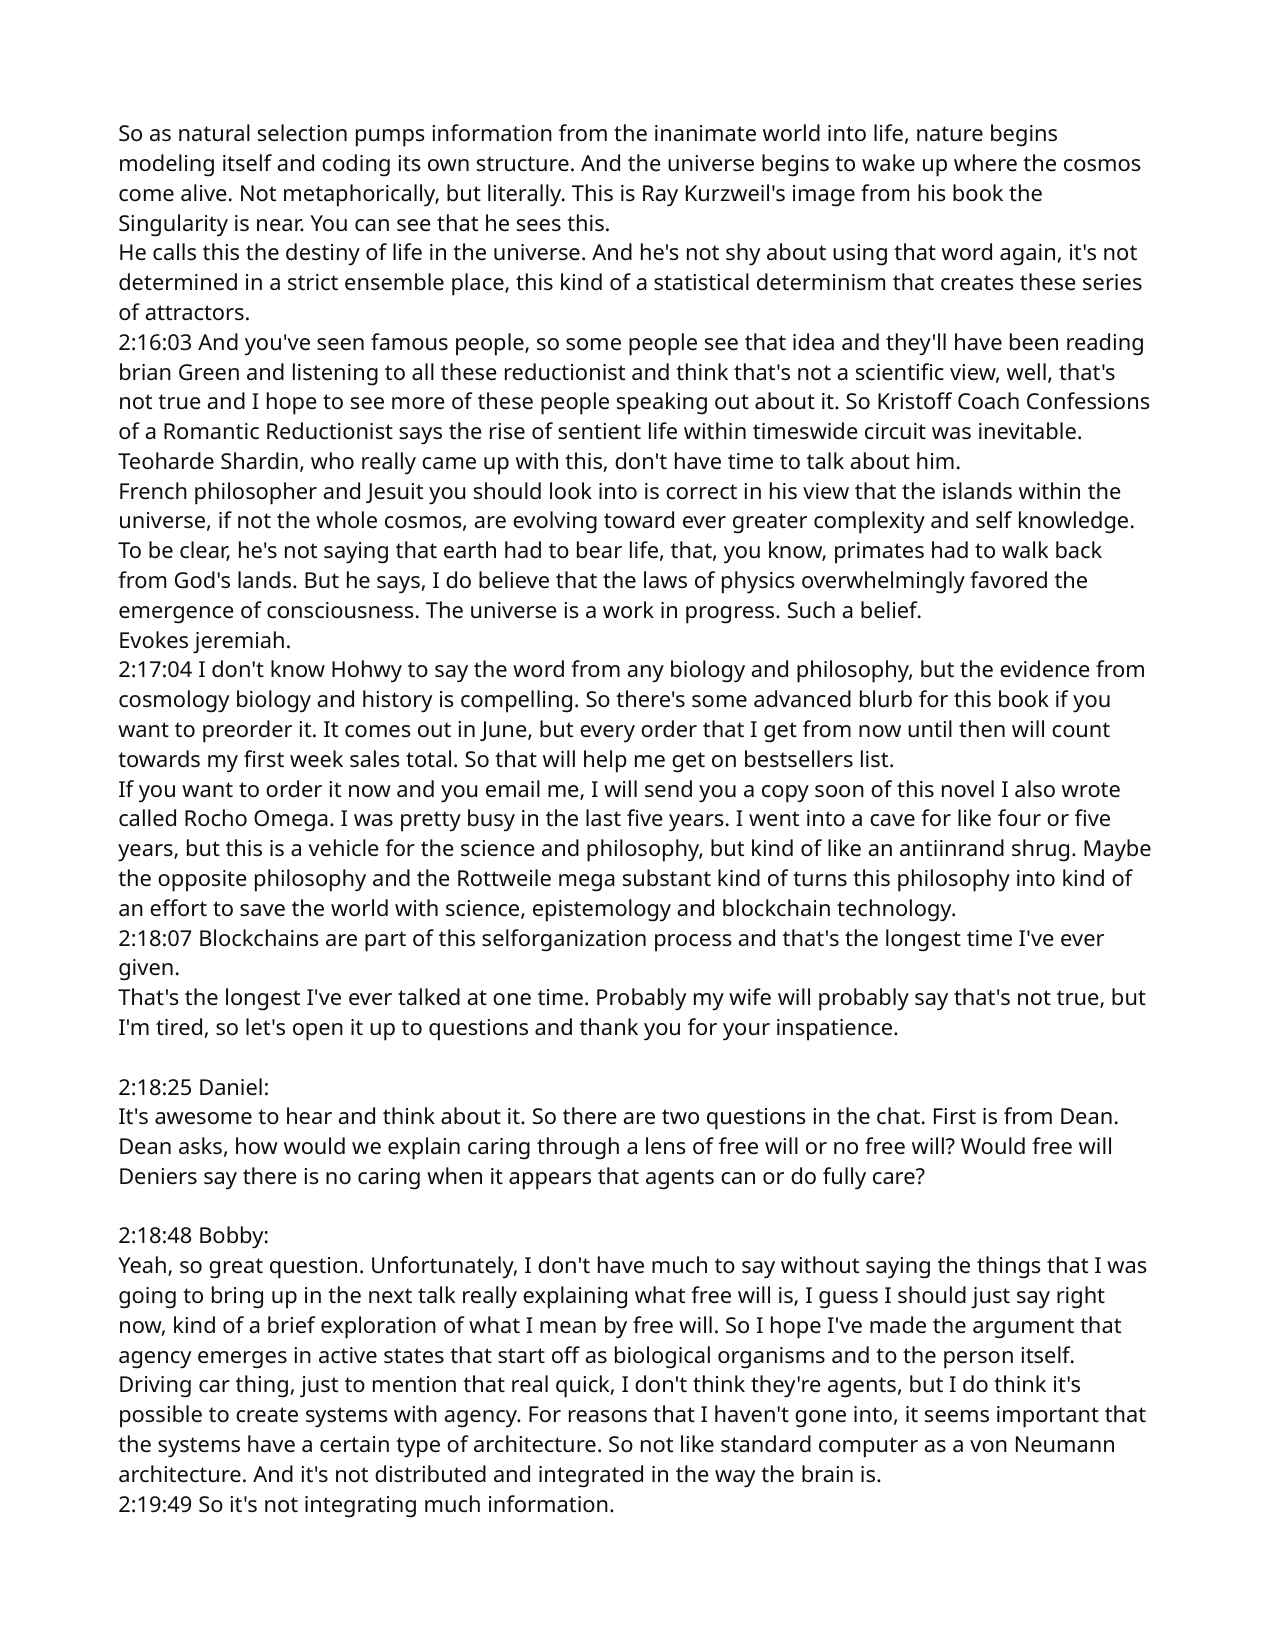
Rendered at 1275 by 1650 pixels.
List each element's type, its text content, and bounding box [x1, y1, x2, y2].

text If you want to order it now and you email me, I will send you a copy soon of this novel I also wrote called Rocho Omega. I was pretty busy in the last five years. I went into a cave for like four or five years, but this is a vehicle for the science and philosophy, but kind of like an antiinrand shrug. Maybe the opposite philosophy and the Rottweile mega substant kind of turns this philosophy into kind of an effort to save the world with science, epistemology and blockchain technology. [118, 773, 1157, 922]
text Evokes jeremiah. [118, 624, 1157, 654]
text 2:18:25 Daniel: [118, 1071, 1157, 1101]
text 2:19:49 So it's not integrating much information. [118, 1488, 1157, 1518]
text He calls this the destiny of life in the universe. And he's not shy about using that word again, it's not determined in a strict ensemble place, this kind of a statistical determinism that creates these series of attractors. [118, 237, 1157, 327]
text 2:17:04 I don't know Hohwy to say the word from any biology and philosophy, but the evidence from cosmology biology and history is compelling. So there's some advanced blurb for this book if you want to preorder it. It comes out in June, but every order that I get from now until then will count towards my first week sales total. So that will help me get on bestsellers list. [118, 654, 1157, 773]
text Dean asks, how would we explain caring through a lens of free will or no free will? Would free will Deniers say there is no caring when it appears that agents can or do fully care? [118, 1131, 1157, 1191]
text 2:18:07 Blockchains are part of this selforganization process and that's the longest time I've ever given. [118, 922, 1157, 982]
text So as natural selection pumps information from the inanimate world into life, nature begins modeling itself and coding its own structure. And the universe begins to wake up where the cosmos come alive. Not metaphorically, but literally. This is Ray Kurzweil's image from his book the Singularity is near. You can see that he sees this. [118, 118, 1157, 237]
text 2:18:48 Bobby: [118, 1220, 1157, 1250]
text Yeah, so great question. Unfortunately, I don't have much to say without saying the things that I was going to bring up in the next talk really explaining what free will is, I guess I should just say right now, kind of a brief exploration of what I mean by free will. So I hope I've made the argument that agency emerges in active states that start off as biological organisms and to the person itself. [118, 1250, 1157, 1369]
text That's the longest I've ever talked at one time. Probably my wife will probably say that's not true, but I'm tired, so let's open it up to questions and thank you for your inspatience. [118, 982, 1157, 1042]
text Driving car thing, just to mention that real quick, I don't think they're agents, but I do think it's possible to create systems with agency. For reasons that I haven't gone into, it seems important that the systems have a certain type of architecture. So not like standard computer as a von Neumann architecture. And it's not distributed and integrated in the way the brain is. [118, 1369, 1157, 1488]
text French philosopher and Jesuit you should look into is correct in his view that the islands within the universe, if not the whole cosmos, are evolving toward ever greater complexity and self knowledge. To be clear, he's not saying that earth had to bear life, that, you know, primates had to walk back from God's lands. But he says, I do believe that the laws of physics overwhelmingly favored the emergence of consciousness. The universe is a work in progress. Such a belief. [118, 476, 1157, 624]
text 2:16:03 And you've seen famous people, so some people see that idea and they'll have been reading brian Green and listening to all these reductionist and think that's not a scientific view, well, that's not true and I hope to see more of these people speaking out about it. So Kristoff Coach Confessions of a Romantic Reductionist says the rise of sentient life within timeswide circuit was inevitable. Teoharde Shardin, who really came up with this, don't have time to talk about him. [118, 327, 1157, 476]
text It's awesome to hear and think about it. So there are two questions in the chat. First is from Dean. [118, 1101, 1157, 1131]
